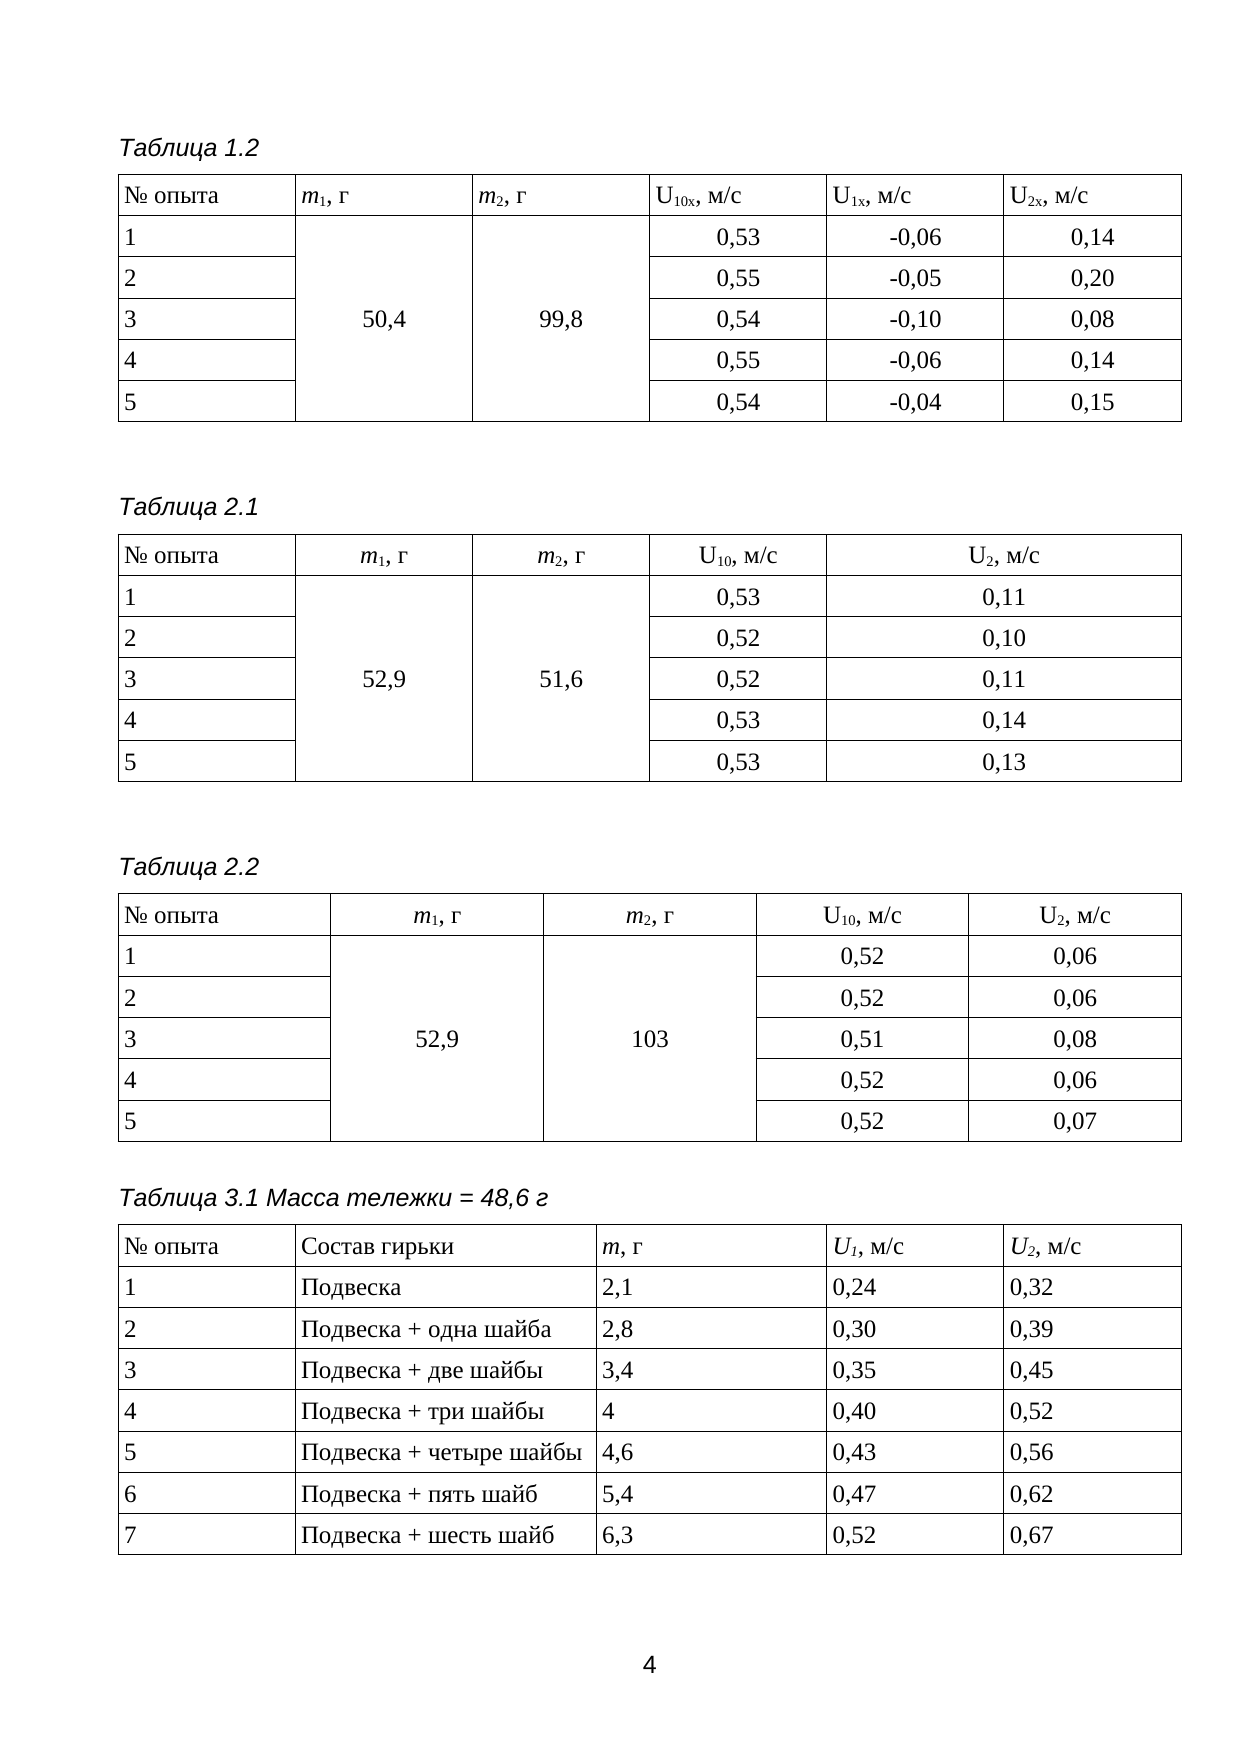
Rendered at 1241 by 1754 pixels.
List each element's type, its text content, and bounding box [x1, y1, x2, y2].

table_header U2, м/c [827, 535, 1181, 575]
table_cell 0,30 [827, 1308, 1003, 1348]
table_cell 0,52 [650, 658, 826, 698]
table_cell 2,8 [597, 1308, 826, 1348]
table_header U10, м/c [650, 535, 826, 575]
table_cell 0,55 [650, 340, 826, 380]
table_cell 0,62 [1004, 1473, 1181, 1513]
text Таблица 3.1 Mасса тележки = 48,6 г [118, 1183, 1181, 1212]
table_cell 4,6 [597, 1432, 826, 1472]
table_cell 0,52 [757, 936, 968, 976]
table_cell 5 [119, 741, 295, 781]
table_cell Подвеска + четыре шайбы [296, 1432, 596, 1472]
table_cell 4 [119, 1059, 330, 1099]
table_cell 103 [544, 936, 756, 1141]
table_cell Подвеска [296, 1267, 596, 1307]
table_header № опыта [119, 894, 330, 934]
table_cell 52,9 [331, 936, 543, 1141]
table_cell 0,53 [650, 741, 826, 781]
table_cell 2 [119, 257, 295, 297]
table_cell 0,11 [827, 658, 1181, 698]
table_cell Подвеска + две шайбы [296, 1349, 596, 1389]
table_cell 0,55 [650, 257, 826, 297]
table_cell 0,40 [827, 1390, 1003, 1431]
table_header m2, г [544, 894, 756, 934]
table_header U2, м/c [1004, 1225, 1181, 1266]
table_cell 3 [119, 1018, 330, 1058]
table_cell 0,53 [650, 700, 826, 740]
table_cell 0,14 [827, 700, 1181, 740]
table_cell 0,52 [827, 1514, 1003, 1554]
table_cell 2 [119, 1308, 295, 1348]
table_cell -0,10 [827, 299, 1003, 339]
table_cell 0,52 [757, 977, 968, 1017]
table_cell 0,43 [827, 1432, 1003, 1472]
table_cell Подвеска + одна шайба [296, 1308, 596, 1348]
table_cell 0,52 [757, 1101, 968, 1141]
table_cell 3 [119, 1349, 295, 1389]
table_cell 52,9 [296, 576, 472, 781]
table_cell 2 [119, 977, 330, 1017]
table_cell 5 [119, 381, 295, 421]
table_cell 4 [119, 700, 295, 740]
table_header Состав гирьки [296, 1225, 596, 1266]
table_cell 2 [119, 617, 295, 657]
table_cell 2,1 [597, 1267, 826, 1307]
text Таблица 2.2 [118, 852, 1181, 881]
table_cell 0,47 [827, 1473, 1003, 1513]
table_cell 0,08 [969, 1018, 1181, 1058]
table_header m, г [597, 1225, 826, 1266]
table_cell 0,07 [969, 1101, 1181, 1141]
table_header № опыта [119, 535, 295, 575]
table_cell 0,39 [1004, 1308, 1181, 1348]
table_cell 0,45 [1004, 1349, 1181, 1389]
table_cell 0,56 [1004, 1432, 1181, 1472]
table_cell 0,35 [827, 1349, 1003, 1389]
table_cell 0,53 [650, 216, 826, 256]
table_cell 0,10 [827, 617, 1181, 657]
table_cell 51,6 [473, 576, 649, 781]
table_cell 7 [119, 1514, 295, 1554]
table_cell 5,4 [597, 1473, 826, 1513]
table_cell 4 [597, 1390, 826, 1431]
table_cell 5 [119, 1101, 330, 1141]
table_cell 3,4 [597, 1349, 826, 1389]
table_cell 6,3 [597, 1514, 826, 1554]
table_cell 0,06 [969, 977, 1181, 1017]
table_cell 1 [119, 216, 295, 256]
table_cell -0,06 [827, 216, 1003, 256]
table_cell 0,24 [827, 1267, 1003, 1307]
table_header U10, м/c [757, 894, 968, 934]
table_cell 0,14 [1004, 216, 1181, 256]
table_cell -0,06 [827, 340, 1003, 380]
text Таблица 1.2 [118, 132, 1181, 161]
table_cell 0,06 [969, 936, 1181, 976]
table_cell 0,15 [1004, 381, 1181, 421]
table_cell 0,13 [827, 741, 1181, 781]
table_cell 5 [119, 1432, 295, 1472]
table_cell 0,54 [650, 299, 826, 339]
table_cell -0,05 [827, 257, 1003, 297]
table_cell 0,32 [1004, 1267, 1181, 1307]
table_cell 0,08 [1004, 299, 1181, 339]
table_cell 1 [119, 576, 295, 616]
table_cell 4 [119, 1390, 295, 1431]
table_cell 6 [119, 1473, 295, 1513]
table_cell 0,06 [969, 1059, 1181, 1099]
table_cell Подвеска + пять шайб [296, 1473, 596, 1513]
table_cell 0,51 [757, 1018, 968, 1058]
table_cell 99,8 [473, 216, 649, 421]
table_cell 0,20 [1004, 257, 1181, 297]
table_cell 0,67 [1004, 1514, 1181, 1554]
text Таблица 2.1 [118, 492, 1181, 521]
table_cell 3 [119, 658, 295, 698]
table_cell 1 [119, 936, 330, 976]
table_header № опыта [119, 1225, 295, 1266]
table_cell 0,53 [650, 576, 826, 616]
table_header m1, г [331, 894, 543, 934]
table_cell 0,52 [1004, 1390, 1181, 1431]
table_header U1, м/c [827, 1225, 1003, 1266]
table_cell 0,14 [1004, 340, 1181, 380]
table_cell 4 [119, 340, 295, 380]
table_header U2, м/c [969, 894, 1181, 934]
table_cell 0,54 [650, 381, 826, 421]
table_header m1, г [296, 175, 472, 215]
table_header U10x, м/c [650, 175, 826, 215]
table_header U2x, м/c [1004, 175, 1181, 215]
table_cell Подвеска + три шайбы [296, 1390, 596, 1431]
table_header m2, г [473, 535, 649, 575]
table_header m1, г [296, 535, 472, 575]
table_header № опыта [119, 175, 295, 215]
table_cell 0,52 [757, 1059, 968, 1099]
table_cell 0,52 [650, 617, 826, 657]
table_header U1x, м/c [827, 175, 1003, 215]
table_header m2, г [473, 175, 649, 215]
table_cell -0,04 [827, 381, 1003, 421]
table_cell 3 [119, 299, 295, 339]
table_cell 50,4 [296, 216, 472, 421]
table_cell Подвеска + шесть шайб [296, 1514, 596, 1554]
table_cell 1 [119, 1267, 295, 1307]
table_cell 0,11 [827, 576, 1181, 616]
